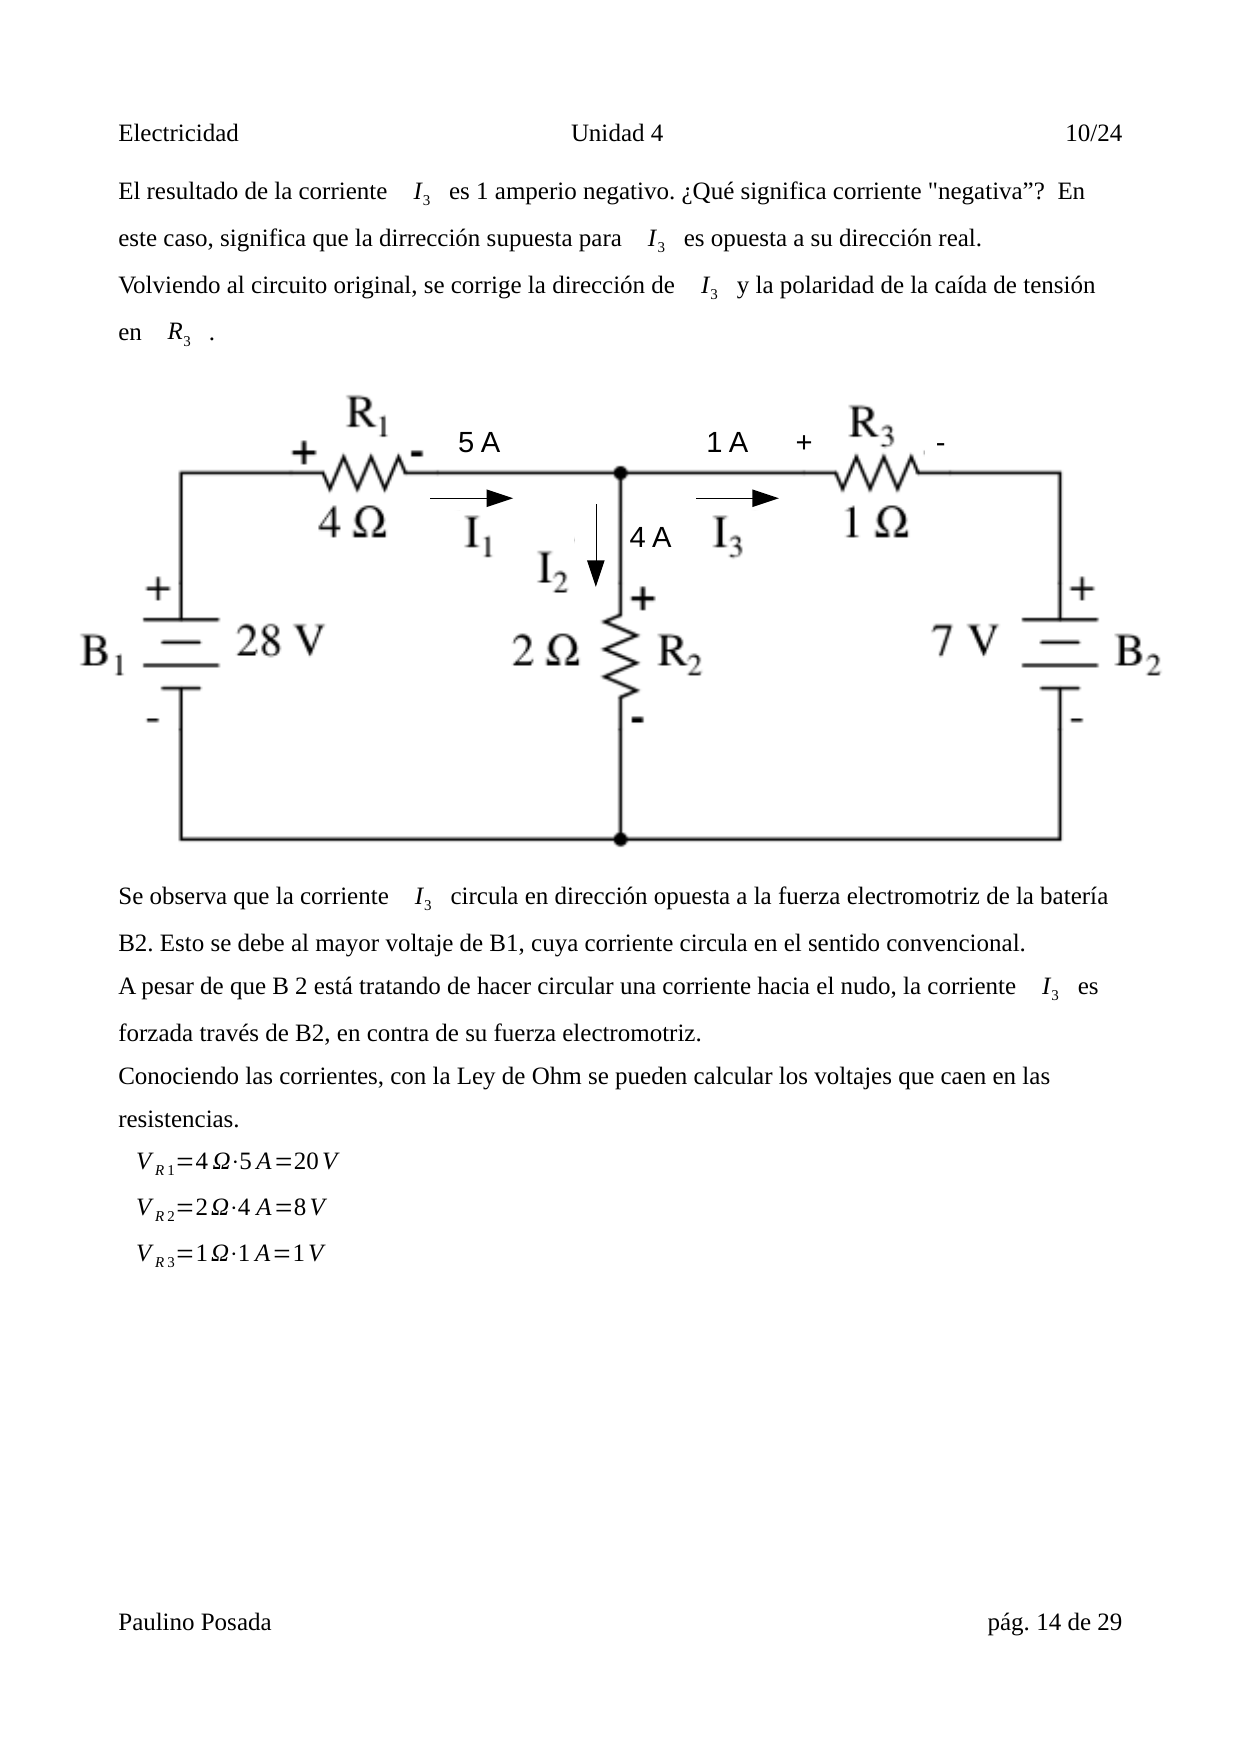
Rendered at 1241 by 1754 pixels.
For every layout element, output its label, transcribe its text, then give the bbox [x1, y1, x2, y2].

picture [59, 378, 1182, 859]
text Volviendo al circuito original, se corrige la dirección de y la polaridad de la caída de tensión en . [118, 270, 1122, 349]
text El resultado de la corriente es 1 amperio negativo. ¿Qué significa corriente "negativa”? En este caso, significa que la dirrección supuesta para es opuesta a su dirección real. [118, 176, 1122, 256]
text Conociendo las corrientes, con la Ley de Ohm se pueden calcular los voltajes que caen en las resistencias. [118, 1061, 1122, 1133]
text A pesar de que B 2 está tratando de hacer circular una corriente hacia el nudo, la corriente es forzada través de B2, en contra de su fuerza electromotriz. [118, 971, 1122, 1047]
text Se observa que la corriente circula en dirección opuesta a la fuerza electromotriz de la batería B2. Esto se debe al mayor voltaje de B1, cuya corriente circula en el sentido convencional. [118, 881, 1122, 957]
